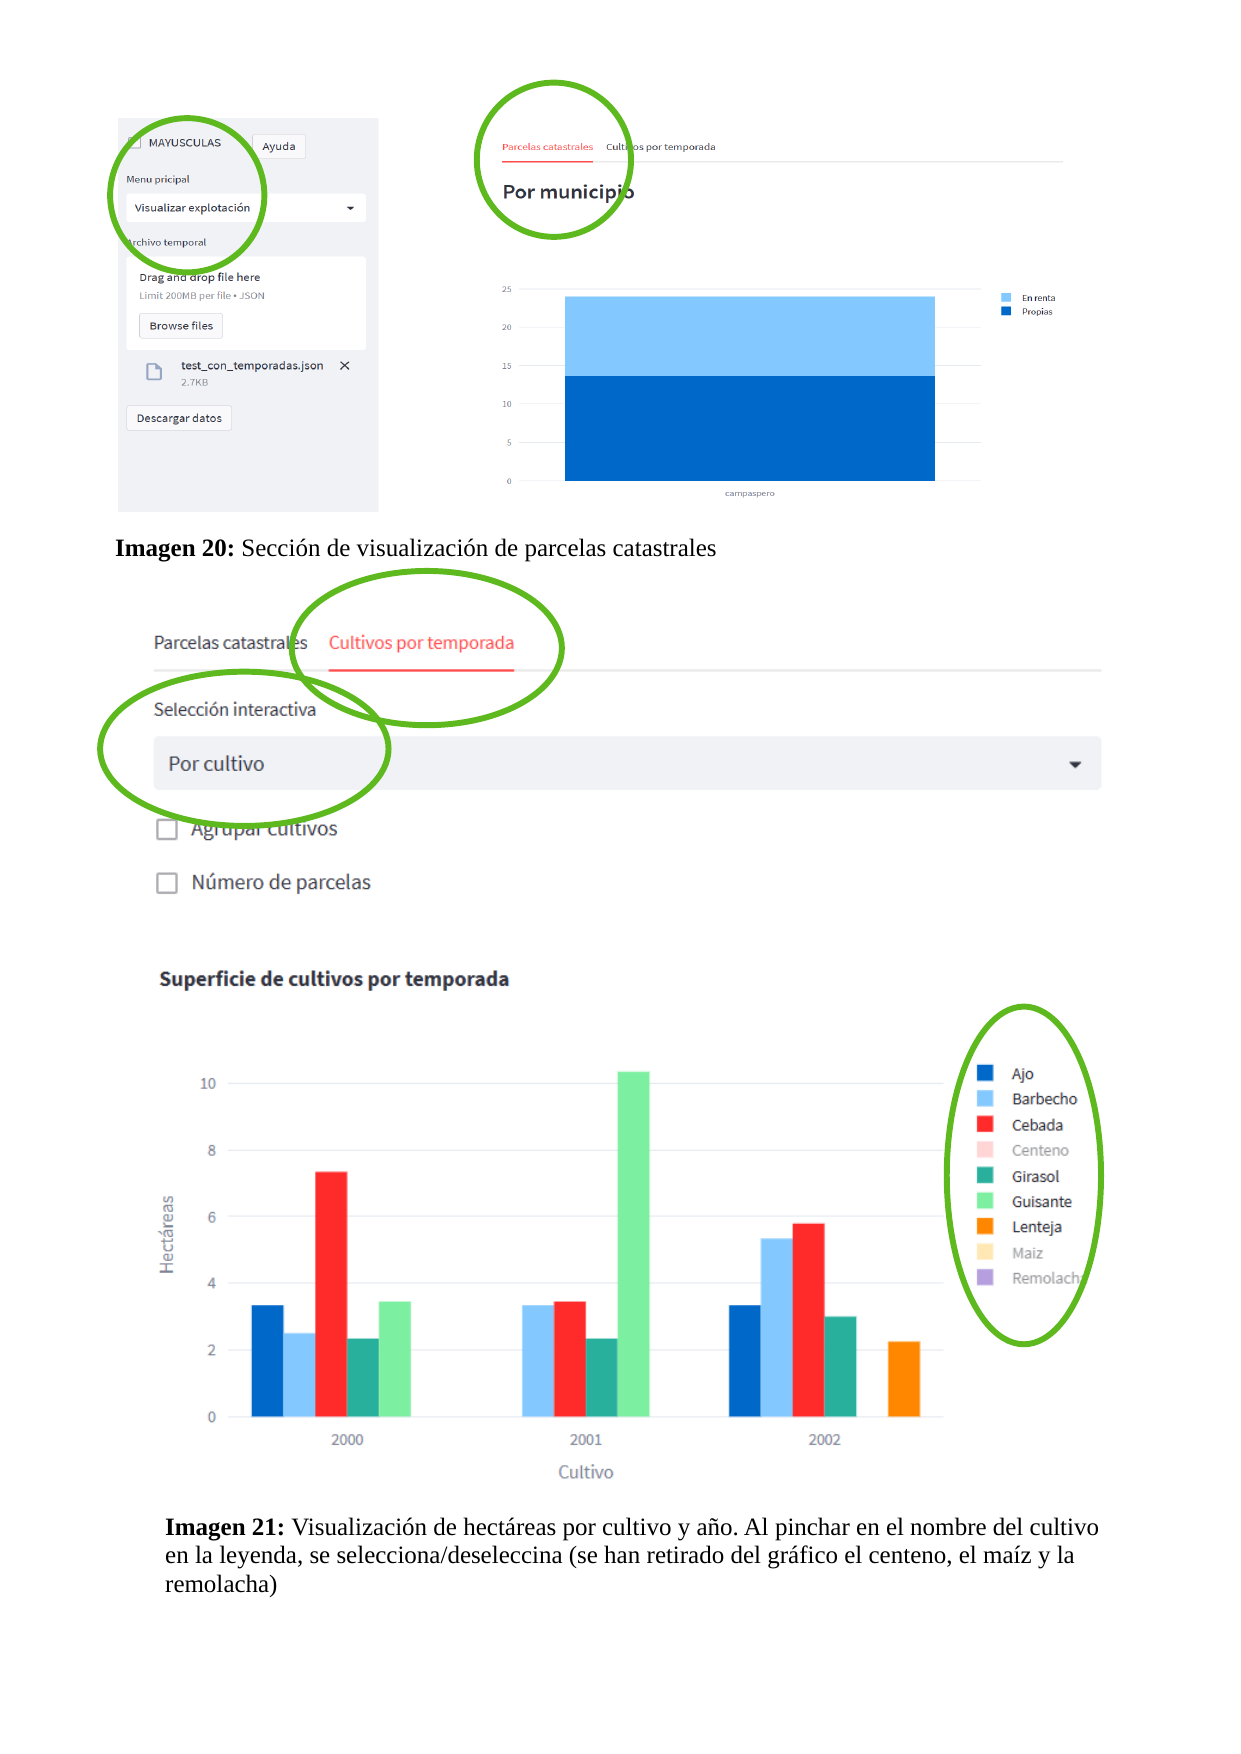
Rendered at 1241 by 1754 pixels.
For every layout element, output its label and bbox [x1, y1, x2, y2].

picture [118, 675, 385, 822]
picture [314, 685, 366, 713]
picture [118, 612, 1123, 1512]
picture [118, 122, 261, 269]
picture [480, 118, 628, 233]
picture [118, 612, 302, 706]
picture [118, 118, 162, 153]
picture [295, 612, 558, 722]
picture [118, 118, 1123, 512]
